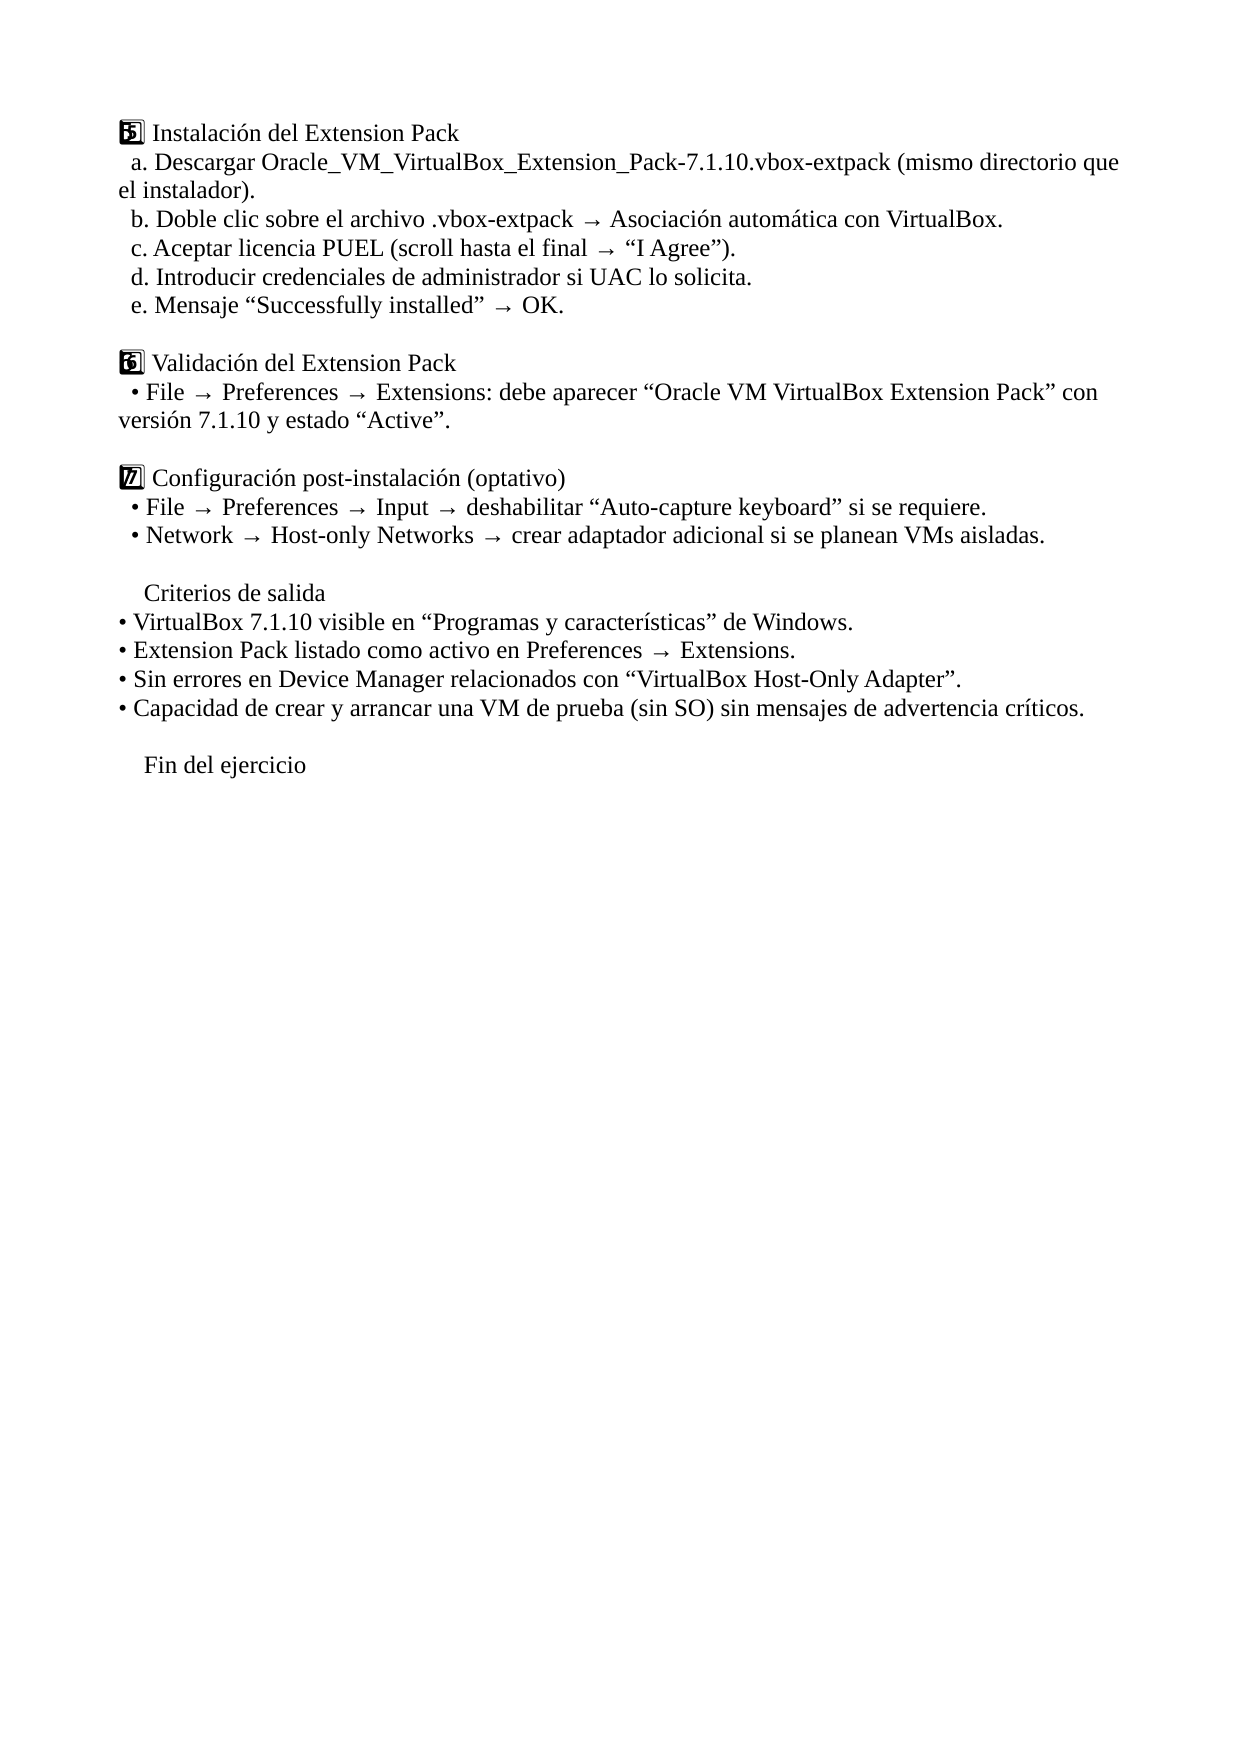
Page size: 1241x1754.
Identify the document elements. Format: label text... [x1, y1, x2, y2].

text • VirtualBox 7.1.10 visible en “Programas y características” de Windows. [118, 607, 1122, 636]
text d. Introducir credenciales de administrador si UAC lo solicita. [118, 262, 1122, 291]
text 7️⃣ Configuración post-instalación (optativo) [118, 463, 1122, 492]
text 5️⃣ Instalación del Extension Pack [118, 118, 1122, 147]
text • File → Preferences → Input → deshabilitar “Auto-capture keyboard” si se requiere. [118, 492, 1122, 521]
text a. Descargar Oracle_VM_VirtualBox_Extension_Pack-7.1.10.vbox-extpack (mismo directorio que el instalador). [118, 147, 1122, 204]
text • Sin errores en Device Manager relacionados con “VirtualBox Host-Only Adapter”. [118, 664, 1122, 693]
text b. Doble clic sobre el archivo .vbox-extpack → Asociación automática con VirtualBox. [118, 204, 1122, 233]
text • Network → Host-only Networks → crear adaptador adicional si se planean VMs aisladas. [118, 521, 1122, 549]
text e. Mensaje “Successfully installed” → OK. [118, 291, 1122, 319]
text c. Aceptar licencia PUEL (scroll hasta el final → “I Agree”). [118, 233, 1122, 262]
text 6️⃣ Validación del Extension Pack [118, 348, 1122, 377]
text • File → Preferences → Extensions: debe aparecer “Oracle VM VirtualBox Extension Pack” con versión 7.1.10 y estado “Active”. [118, 377, 1122, 434]
text 🔚 Fin del ejercicio [118, 751, 1122, 779]
text • Extension Pack listado como activo en Preferences → Extensions. [118, 636, 1122, 664]
text • Capacidad de crear y arrancar una VM de prueba (sin SO) sin mensajes de advertencia críticos. [118, 693, 1122, 722]
text ✅ Criterios de salida [118, 578, 1122, 607]
